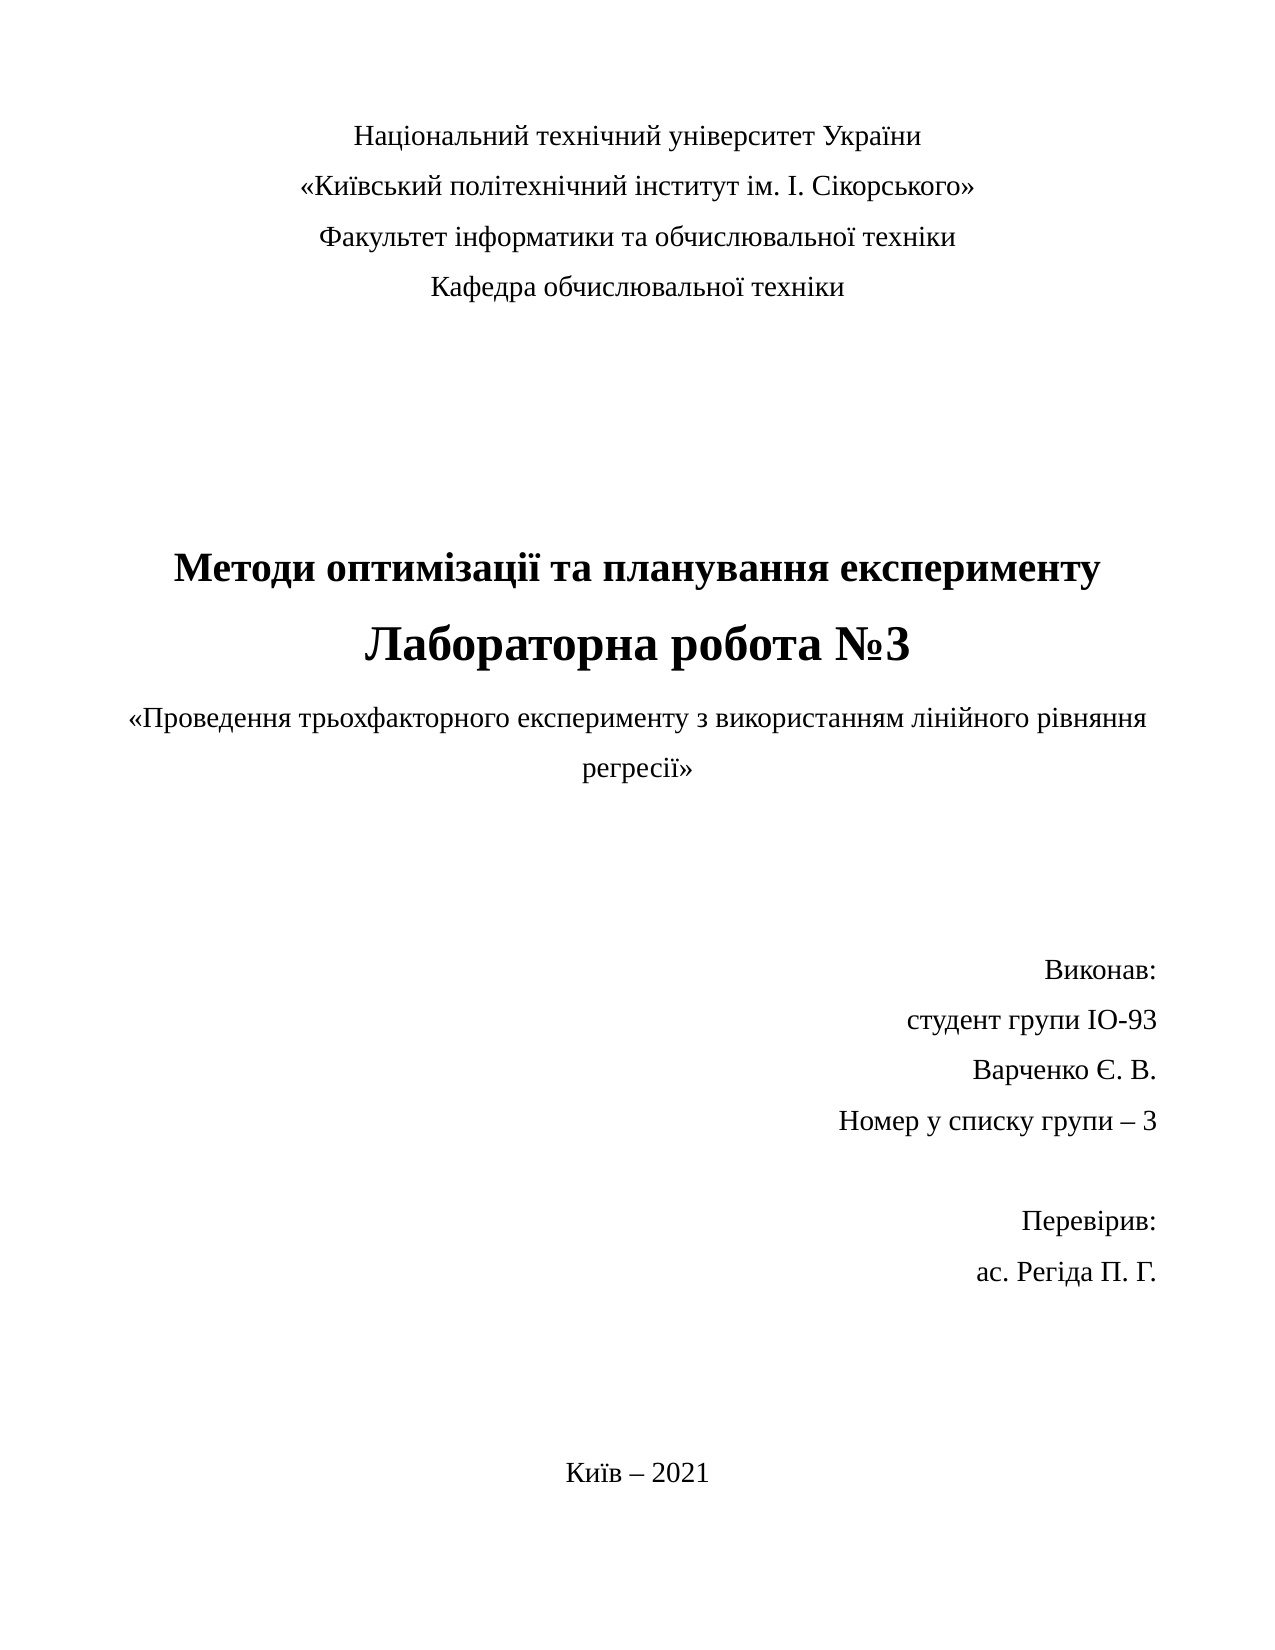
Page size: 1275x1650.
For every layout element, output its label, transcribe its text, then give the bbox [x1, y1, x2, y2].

text Варченко Є. В. [118, 1052, 1157, 1086]
text Виконав: [118, 952, 1157, 985]
text студент групи ІО-93 [118, 1002, 1157, 1036]
text Кафедра обчислювальної техніки [118, 269, 1157, 303]
text Номер у списку групи – 3 [118, 1103, 1157, 1136]
text Київ – 2021 [118, 1455, 1157, 1488]
text Факультет інформатики та обчислювальної техніки [118, 219, 1157, 252]
text «Київський політехнічний інститут ім. І. Сікорського» [118, 168, 1157, 202]
text Перевірив: [118, 1203, 1157, 1237]
text Національний технічний університет України [118, 118, 1157, 152]
text Методи оптимізації та планування експерименту [118, 542, 1157, 590]
text Лабораторна робота №3 [118, 614, 1157, 672]
text «Проведення трьохфакторного експерименту з використанням лінійного рівняння регресії» [118, 700, 1157, 784]
text ас. Регіда П. Г. [118, 1254, 1157, 1287]
